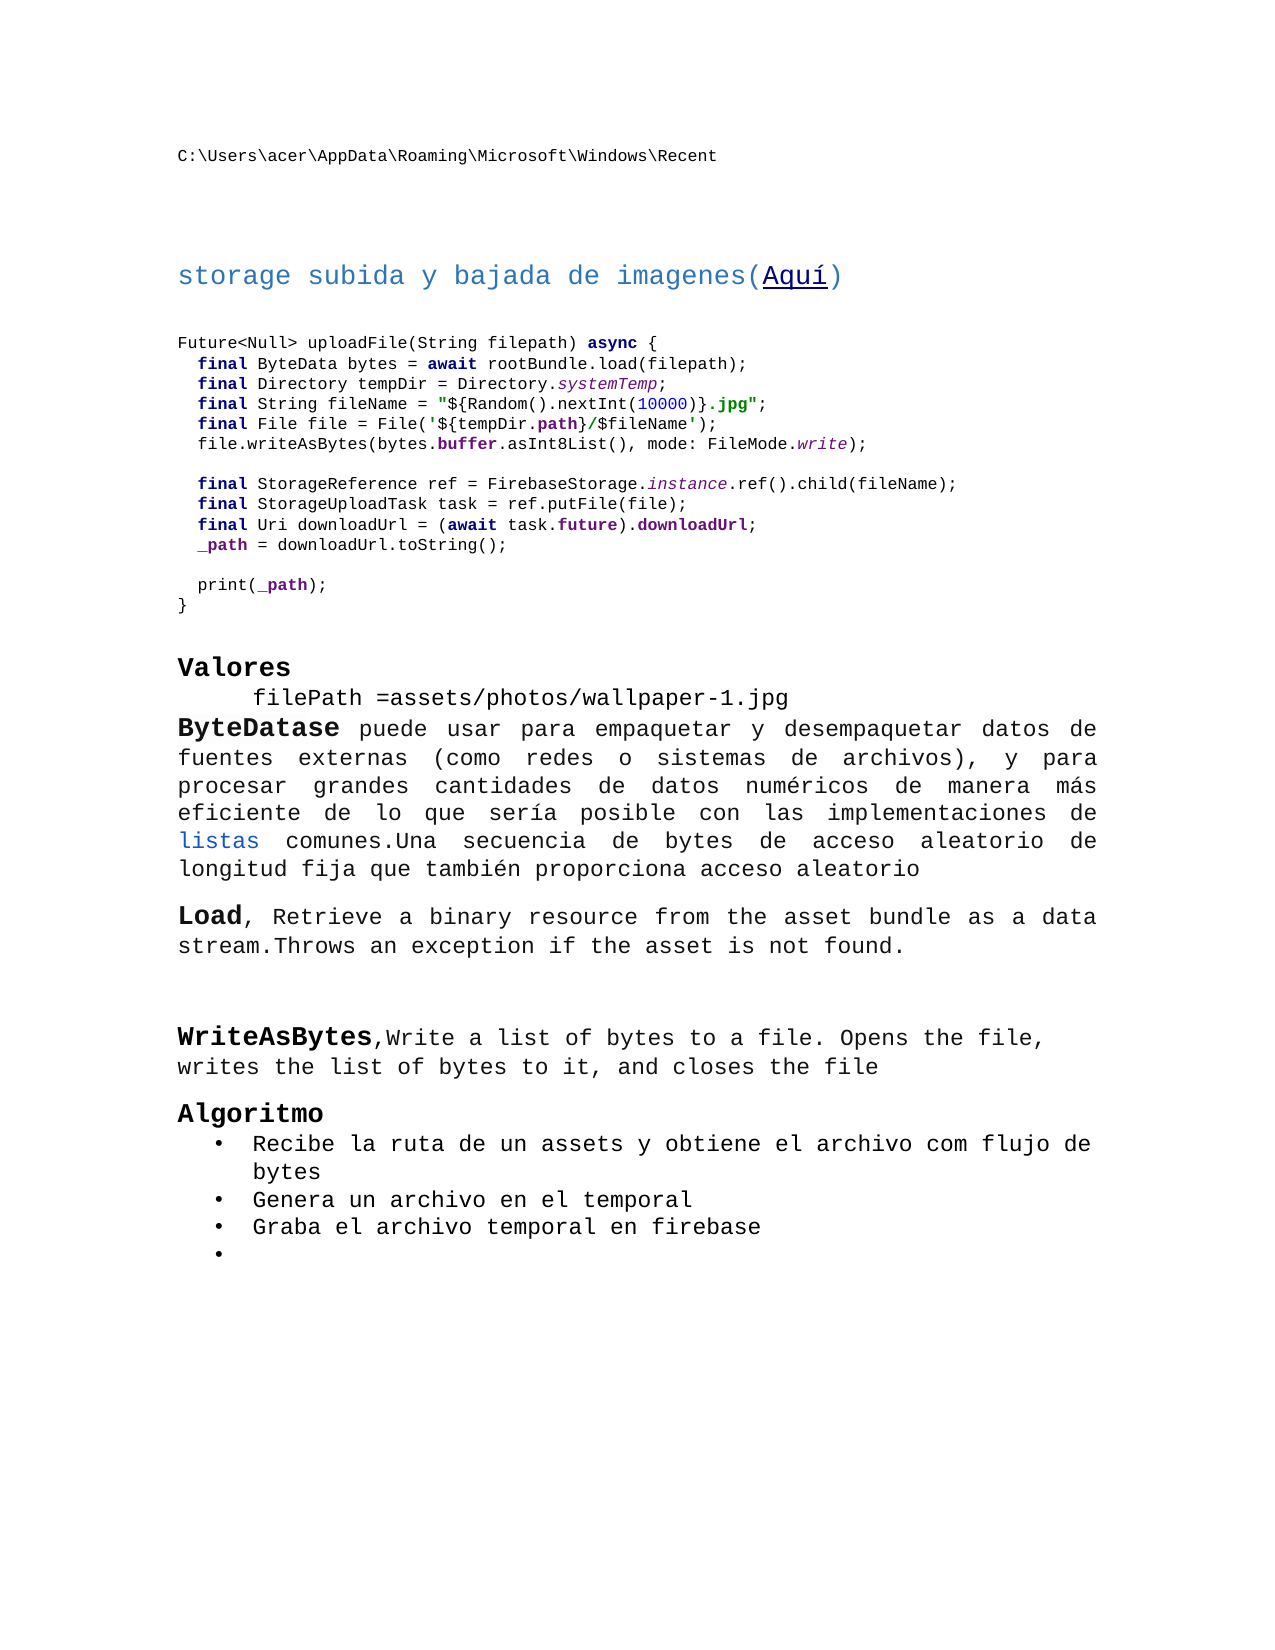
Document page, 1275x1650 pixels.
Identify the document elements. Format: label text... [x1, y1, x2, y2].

subtitle storage subida y bajada de imagenes(Aquí) [177, 262, 1098, 293]
text ByteDatase puede usar para empaquetar y desempaquetar datos de fuentes externas (como redes o sistemas de archivos), y para procesar grandes cantidades de datos numéricos de manera más eficiente de lo que sería posible con las implementaciones de listas comunes.Una secuencia de bytes de acceso aleatorio de longitud fija que también proporciona acceso aleatorio [177, 714, 1098, 883]
list Genera un archivo en el temporal [215, 1188, 1098, 1214]
text Future<Null> uploadFile(String filepath) async { final ByteData bytes = await rootBundle.load(filepath); final Directory tempDir = Directory.systemTemp; final String fileName = "${Random().nextInt(10000)}.jpg"; final File file = File('${tempDir.path}/$fileName'); file.writeAsBytes(bytes.buffer.asInt8List(), mode: FileMode.write); final StorageReference ref = FirebaseStorage.instance.ref().child(fileName); final StorageUploadTask task = ref.putFile(file); final Uri downloadUrl = (await task.future).downloadUrl; _path = downloadUrl.toString(); print(_path); } [177, 335, 1098, 635]
text WriteAsBytes,Write a list of bytes to a file. Opens the file, writes the list of bytes to it, and closes the file [177, 1023, 1098, 1081]
list Graba el archivo temporal en firebase [215, 1216, 1098, 1242]
text Valores [177, 653, 1098, 684]
text Load, Retrieve a binary resource from the asset bundle as a data stream.Throws an exception if the asset is not found. [177, 902, 1098, 960]
text filePath =assets/photos/wallpaper-1.jpg [177, 686, 1098, 712]
text C:\Users\acer\AppData\Roaming\Microsoft\Windows\Recent [177, 148, 1098, 166]
list Recibe la ruta de un assets y obtiene el archivo com flujo de bytes [215, 1132, 1098, 1186]
text Algoritmo [177, 1100, 1098, 1130]
